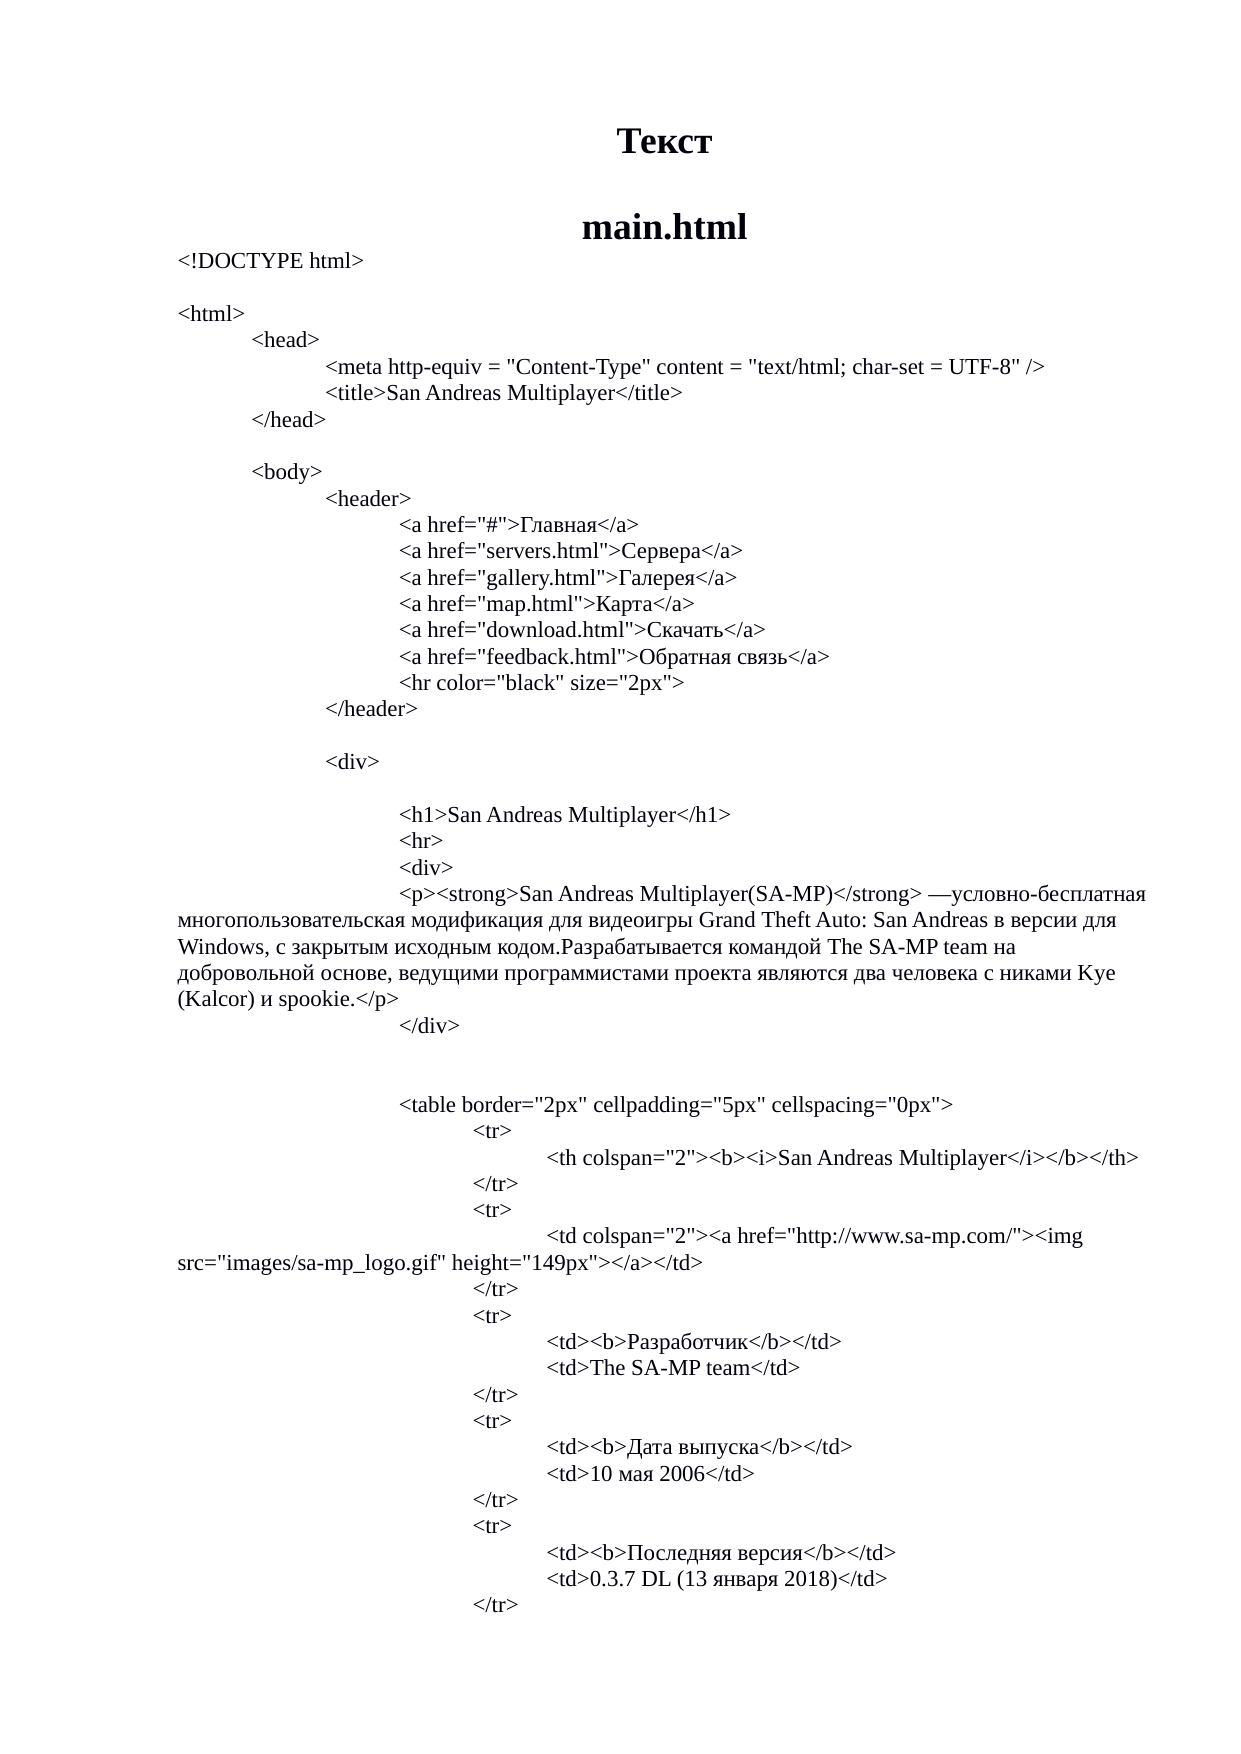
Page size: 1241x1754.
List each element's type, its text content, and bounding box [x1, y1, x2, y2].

text <td><b>Последняя версия</b></td> [177, 1539, 1152, 1565]
text <a href="feedback.html">Обратная связь</a> [177, 643, 1152, 669]
text </tr> [177, 1170, 1152, 1196]
text <td><b>Дата выпуска</b></td> [177, 1433, 1152, 1460]
text <td>The SA-MP team</td> [177, 1354, 1152, 1381]
text </div> [177, 1012, 1152, 1038]
text <a href="map.html">Карта</a> [177, 590, 1152, 616]
text <body> [177, 458, 1152, 485]
text <a href="gallery.html">Галерея</a> [177, 564, 1152, 590]
text <tr> [177, 1196, 1152, 1223]
text <hr color="black" size="2px"> [177, 669, 1152, 696]
text <tr> [177, 1302, 1152, 1328]
text <table border="2px" cellpadding="5px" cellspacing="0px"> [177, 1091, 1152, 1117]
text <td>0.3.7 DL (13 января 2018)</td> [177, 1565, 1152, 1592]
text <!DOCTYPE html> [177, 247, 1152, 274]
text <td><b>Разработчик</b></td> [177, 1328, 1152, 1354]
text <p><strong>San Andreas Multiplayer(SA-MP)</strong> —условно-бесплатная многопользовательская модификация для видеоигры Grand Theft Auto: San Andreas в версии для Windows, с закрытым исходным кодом.Разрабатывается командой The SA-MP team на добровольной основе, ведущими программистами проекта являются два человека с никами Kye (Kalcor) и spookie.</p> [177, 880, 1152, 1012]
text <tr> [177, 1512, 1152, 1539]
text <a href="#">Главная</a> [177, 511, 1152, 537]
text <h1>San Andreas Multiplayer</h1> [177, 801, 1152, 827]
text </header> [177, 696, 1152, 722]
text <html> [177, 300, 1152, 327]
text <title>San Andreas Multiplayer</title> [177, 379, 1152, 406]
text <div> [177, 854, 1152, 880]
text <td>10 мая 2006</td> [177, 1460, 1152, 1486]
text <tr> [177, 1407, 1152, 1433]
text <a href="download.html">Скачать</a> [177, 616, 1152, 643]
text <head> [177, 327, 1152, 353]
text <meta http-equiv = "Content-Type" content = "text/html; char-set = UTF-8" /> [177, 353, 1152, 379]
text <th colspan="2"><b><i>San Andreas Multiplayer</i></b></th> [177, 1143, 1152, 1170]
text main.html [177, 204, 1152, 247]
text </head> [177, 406, 1152, 432]
text <header> [177, 485, 1152, 511]
text <tr> [177, 1117, 1152, 1143]
text <div> [177, 748, 1152, 774]
text </tr> [177, 1592, 1152, 1618]
text </tr> [177, 1275, 1152, 1302]
text </tr> [177, 1486, 1152, 1512]
text </tr> [177, 1381, 1152, 1407]
text <td colspan="2"><a href="http://www.sa-mp.com/"><img src="images/sa-mp_logo.gif" height="149px"></a></td> [177, 1223, 1152, 1275]
text <a href="servers.html">Сервера</a> [177, 537, 1152, 564]
text <hr> [177, 827, 1152, 854]
text Текст [177, 118, 1152, 161]
